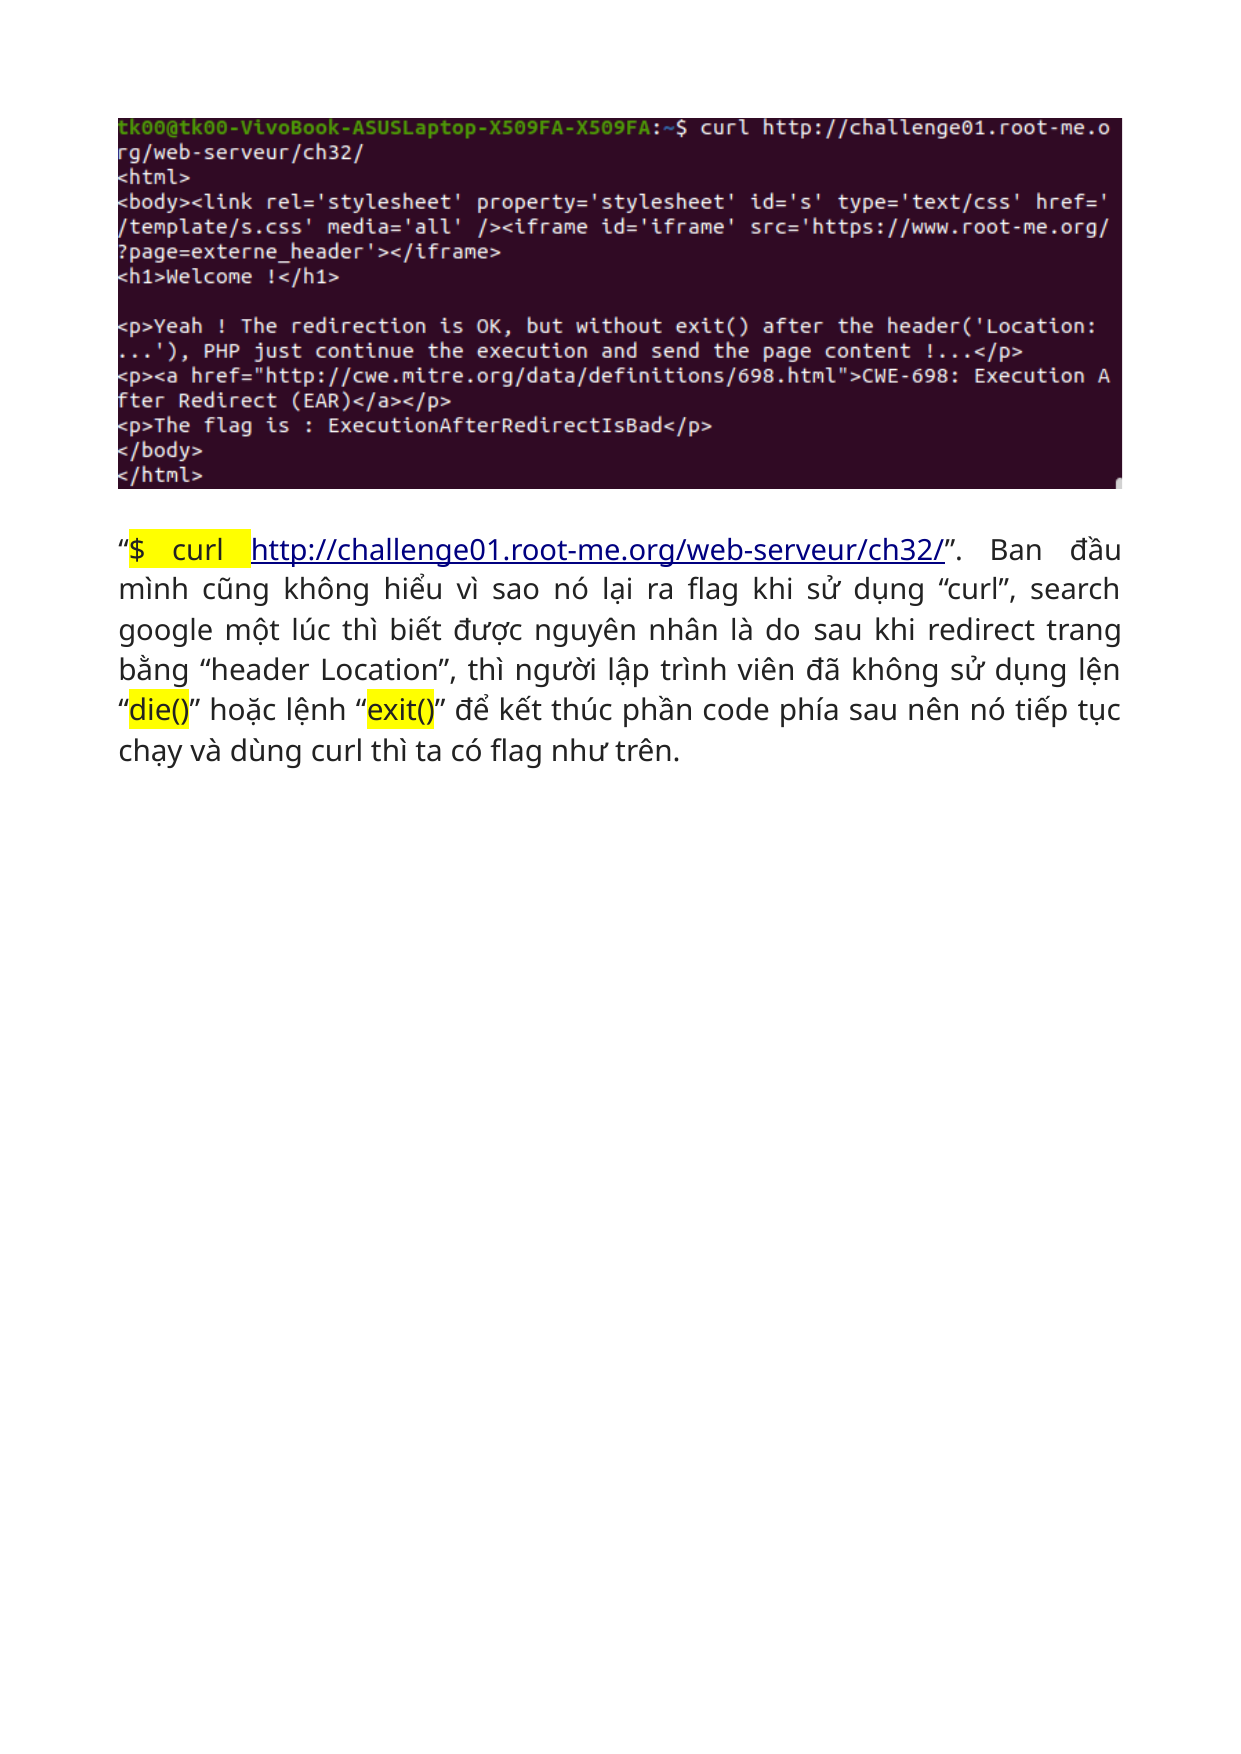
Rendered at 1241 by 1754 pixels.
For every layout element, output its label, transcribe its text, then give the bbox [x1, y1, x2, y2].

text “$ curl http://challenge01.root-me.org/web-serveur/ch32/”. Ban đầu mình cũng không hiểu vì sao nó lại ra flag khi sử dụng “curl”, search google một lúc thì biết được nguyên nhân là do sau khi redirect trang bằng “header Location”, thì người lập trình viên đã không sử dụng lện “die()” hoặc lệnh “exit()” để kết thúc phần code phía sau nên nó tiếp tục chạy và dùng curl thì ta có flag như trên. [118, 529, 1122, 770]
picture [118, 118, 1123, 489]
